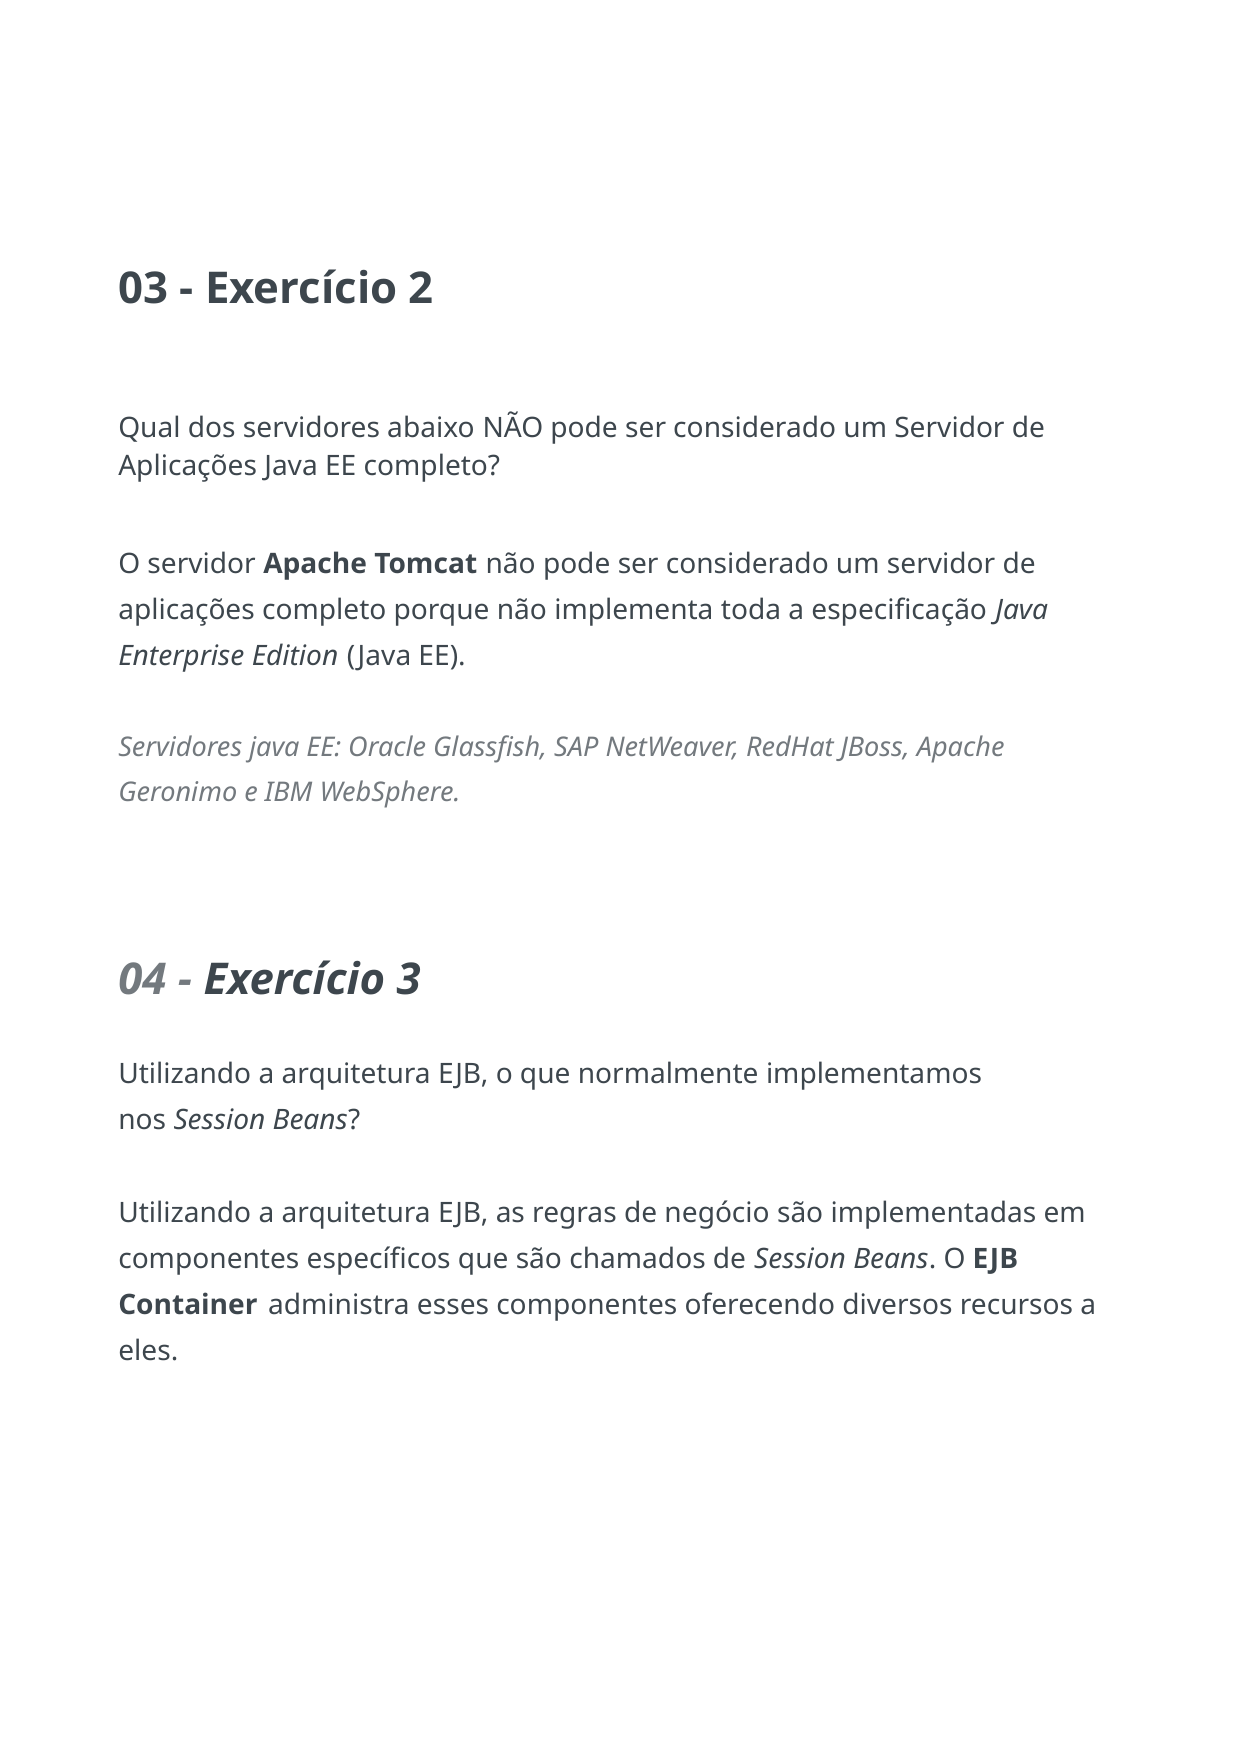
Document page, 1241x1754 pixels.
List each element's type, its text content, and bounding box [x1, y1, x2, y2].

subtitle 04 - Exercício 3 [118, 947, 1122, 1007]
text Servidores java EE: Oracle Glassfish, SAP NetWeaver, RedHat JBoss, Apache Geronimo e IBM WebSphere. [118, 728, 1122, 809]
text Utilizando a arquitetura EJB, as regras de negócio são implementadas em componentes específicos que são chamados de Session Beans. O EJB Container administra esses componentes oferecendo diversos recursos a eles. [118, 1192, 1122, 1369]
subtitle Qual dos servidores abaixo NÃO pode ser considerado um Servidor de Aplicações Java EE completo? [118, 407, 1122, 484]
text O servidor Apache Tomcat não pode ser considerado um servidor de aplicações completo porque não implementa toda a especificação Java Enterprise Edition (Java EE). [118, 543, 1122, 673]
subtitle 03 - Exercício 2 [118, 257, 1122, 316]
text Utilizando a arquitetura EJB, o que normalmente implementamos nos Session Beans? [118, 1054, 1122, 1138]
